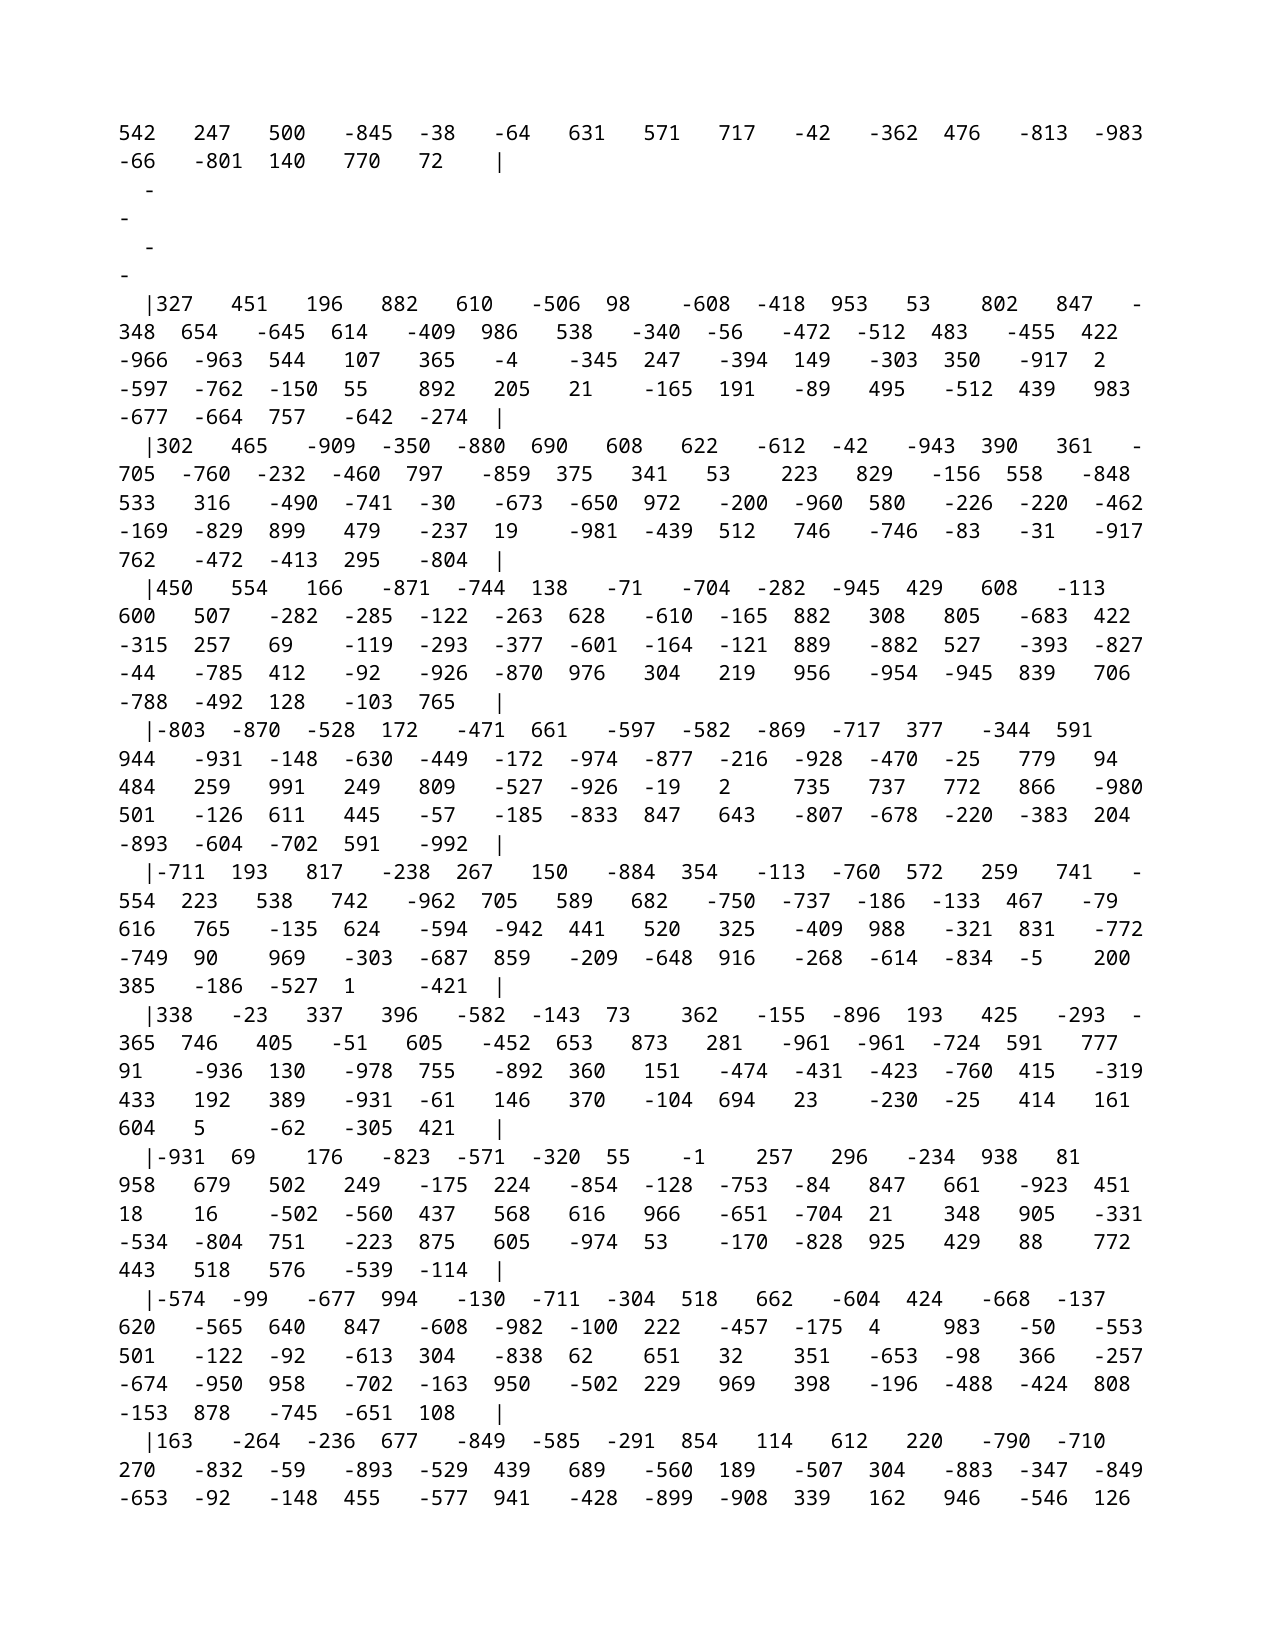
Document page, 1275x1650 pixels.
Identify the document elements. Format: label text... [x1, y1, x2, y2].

text 542 247 500 -845 -38 -64 631 571 717 -42 -362 476 -813 -983 -66 -801 140 770 72 | [118, 118, 1157, 175]
text - - [118, 175, 1157, 232]
text |-574 -99 -677 994 -130 -711 -304 518 662 -604 424 -668 -137 620 -565 640 847 -608 -982 -100 222 -457 -175 4 983 -50 -553 501 -122 -92 -613 304 -838 62 651 32 351 -653 -98 366 -257 -674 -950 958 -702 -163 950 -502 229 969 398 -196 -488 -424 808 -153 878 -745 -651 108 | [118, 1284, 1157, 1426]
text |302 465 -909 -350 -880 690 608 622 -612 -42 -943 390 361 -705 -760 -232 -460 797 -859 375 341 53 223 829 -156 558 -848 533 316 -490 -741 -30 -673 -650 972 -200 -960 580 -226 -220 -462 -169 -829 899 479 -237 19 -981 -439 512 746 -746 -83 -31 -917 762 -472 -413 295 -804 | [118, 431, 1157, 573]
text |163 -264 -236 677 -849 -585 -291 854 114 612 220 -790 -710 270 -832 -59 -893 -529 439 689 -560 189 -507 304 -883 -347 -849 -653 -92 -148 455 -577 941 -428 -899 -908 339 162 946 -546 126 [118, 1426, 1157, 1512]
text |-803 -870 -528 172 -471 661 -597 -582 -869 -717 377 -344 591 944 -931 -148 -630 -449 -172 -974 -877 -216 -928 -470 -25 779 94 484 259 991 249 809 -527 -926 -19 2 735 737 772 866 -980 501 -126 611 445 -57 -185 -833 847 643 -807 -678 -220 -383 204 -893 -604 -702 591 -992 | [118, 715, 1157, 857]
text |-931 69 176 -823 -571 -320 55 -1 257 296 -234 938 81 958 679 502 249 -175 224 -854 -128 -753 -84 847 661 -923 451 18 16 -502 -560 437 568 616 966 -651 -704 21 348 905 -331 -534 -804 751 -223 875 605 -974 53 -170 -828 925 429 88 772 443 518 576 -539 -114 | [118, 1142, 1157, 1284]
text |338 -23 337 396 -582 -143 73 362 -155 -896 193 425 -293 -365 746 405 -51 605 -452 653 873 281 -961 -961 -724 591 777 91 -936 130 -978 755 -892 360 151 -474 -431 -423 -760 415 -319 433 192 389 -931 -61 146 370 -104 694 23 -230 -25 414 161 604 5 -62 -305 421 | [118, 1000, 1157, 1142]
text |-711 193 817 -238 267 150 -884 354 -113 -760 572 259 741 -554 223 538 742 -962 705 589 682 -750 -737 -186 -133 467 -79 616 765 -135 624 -594 -942 441 520 325 -409 988 -321 831 -772 -749 90 969 -303 -687 859 -209 -648 916 -268 -614 -834 -5 200 385 -186 -527 1 -421 | [118, 857, 1157, 1000]
text |327 451 196 882 610 -506 98 -608 -418 953 53 802 847 -348 654 -645 614 -409 986 538 -340 -56 -472 -512 483 -455 422 -966 -963 544 107 365 -4 -345 247 -394 149 -303 350 -917 2 -597 -762 -150 55 892 205 21 -165 191 -89 495 -512 439 983 -677 -664 757 -642 -274 | [118, 289, 1157, 431]
text |450 554 166 -871 -744 138 -71 -704 -282 -945 429 608 -113 600 507 -282 -285 -122 -263 628 -610 -165 882 308 805 -683 422 -315 257 69 -119 -293 -377 -601 -164 -121 889 -882 527 -393 -827 -44 -785 412 -92 -926 -870 976 304 219 956 -954 -945 839 706 -788 -492 128 -103 765 | [118, 573, 1157, 715]
text - - [118, 232, 1157, 289]
